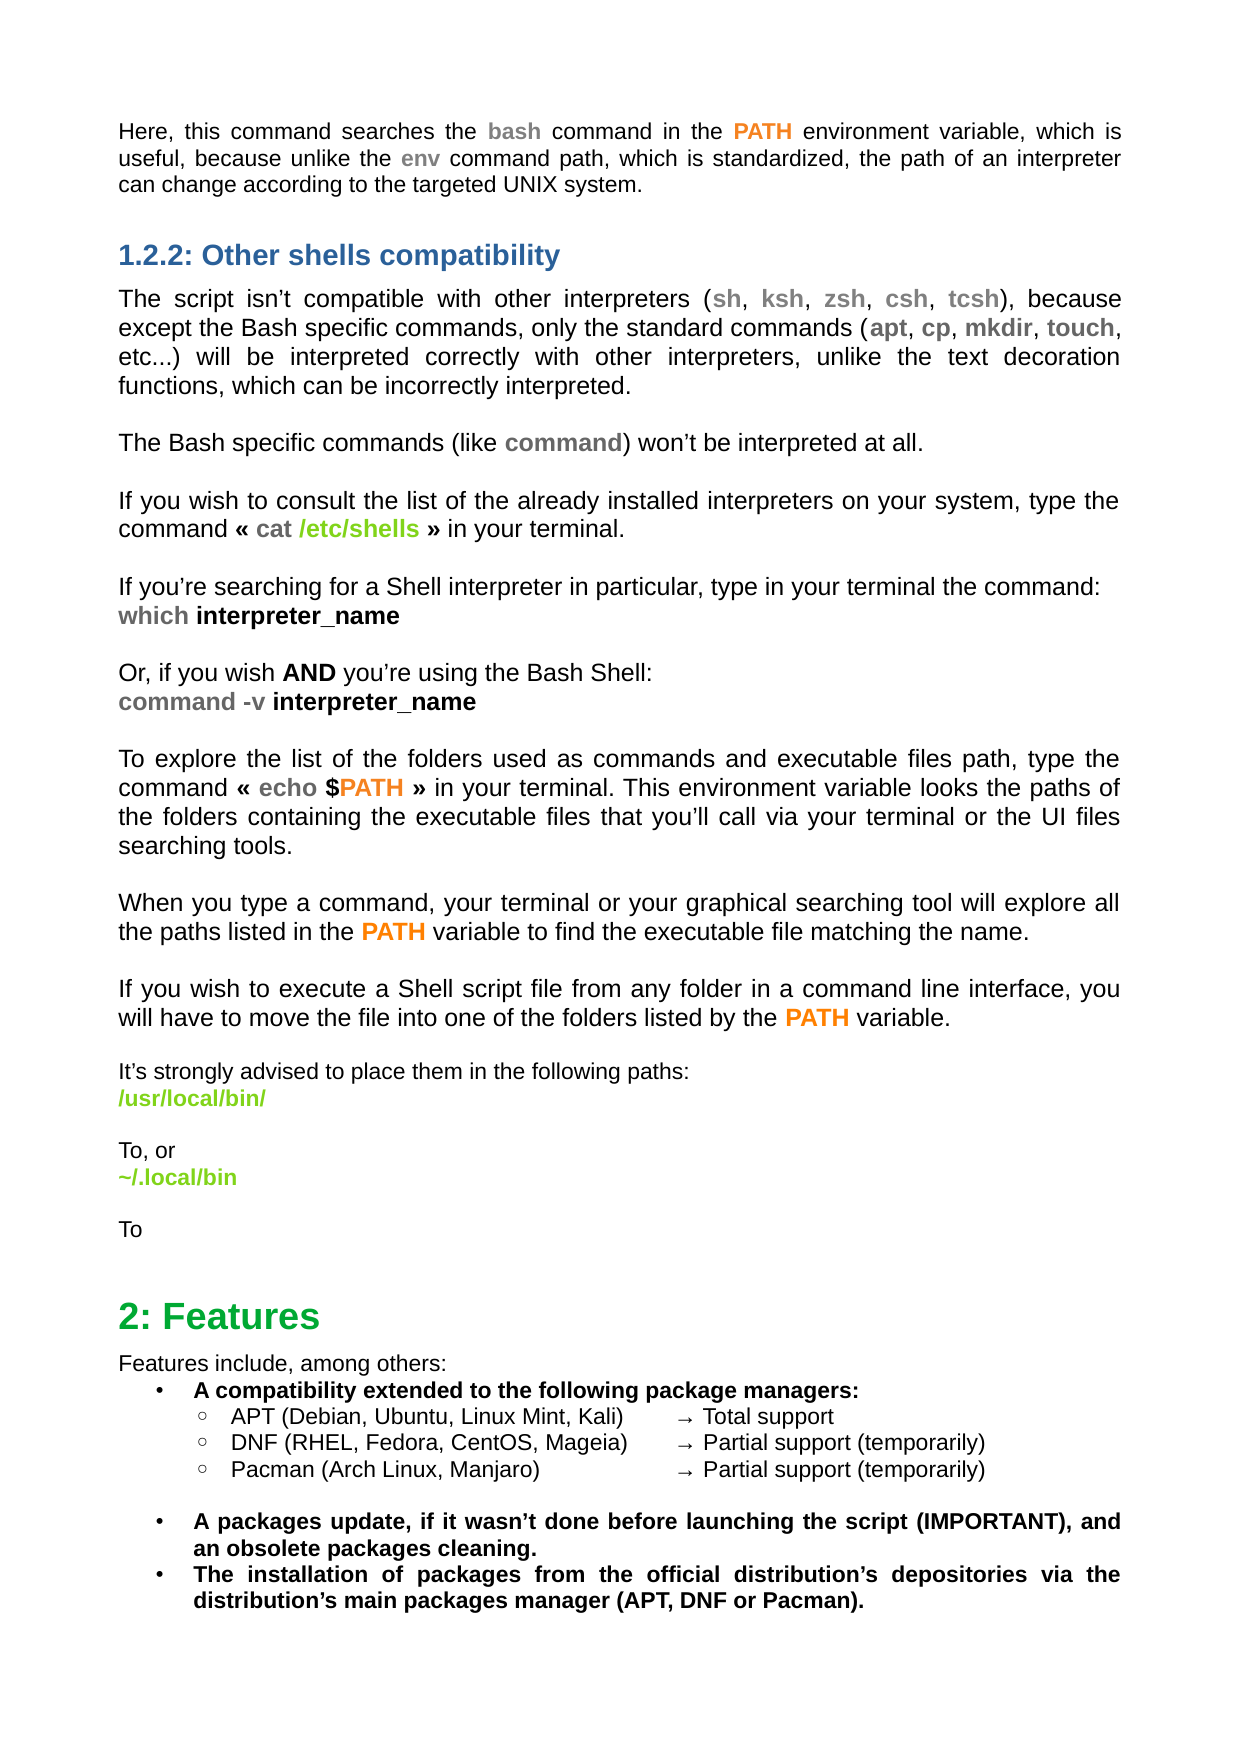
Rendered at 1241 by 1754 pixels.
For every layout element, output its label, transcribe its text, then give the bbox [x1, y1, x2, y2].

text To, or [118, 1137, 1122, 1164]
text When you type a command, your terminal or your graphical searching tool will explore all the paths listed in the PATH variable to find the executable file matching the name. [118, 888, 1122, 946]
text The script isn’t compatible with other interpreters (sh, ksh, zsh, csh, tcsh), because except the Bash specific commands, only the standard commands (apt, cp, mkdir, touch, etc...) will be interpreted correctly with other interpreters, unlike the text decoration functions, which can be incorrectly interpreted. [118, 284, 1122, 399]
list A packages update, if it wasn’t done before launching the script (IMPORTANT), and an obsolete packages cleaning. [156, 1508, 1122, 1561]
subtitle 2: Features [118, 1294, 1122, 1338]
text To [118, 1216, 1122, 1243]
text If you wish to execute a Shell script file from any folder in a command line interface, you will have to move the file into one of the folders listed by the PATH variable. [118, 974, 1122, 1032]
list Pacman (Arch Linux, Manjaro) → Partial support (temporarily) [193, 1456, 1122, 1482]
text ~/.local/bin [118, 1164, 1122, 1190]
list A compatibility extended to the following package managers: [156, 1377, 1122, 1403]
text If you’re searching for a Shell interpreter in particular, type in your terminal the command: [118, 572, 1122, 601]
text If you wish to consult the list of the already installed interpreters on your system, type the command « cat /etc/shells » in your terminal. [118, 486, 1122, 543]
list DNF (RHEL, Fedora, CentOS, Mageia) → Partial support (temporarily) [193, 1429, 1122, 1456]
text Here, this command searches the bash command in the PATH environment variable, which is useful, because unlike the env command path, which is standardized, the path of an interpreter can change according to the targeted UNIX system. [118, 118, 1122, 197]
text It’s strongly advised to place them in the following paths: [118, 1058, 1122, 1084]
text Features include, among others: [118, 1350, 1122, 1377]
text command -v interpreter_name [118, 687, 1122, 716]
text which interpreter_name [118, 601, 1122, 629]
text To explore the list of the folders used as commands and executable files path, type the command « echo $PATH » in your terminal. This environment variable looks the paths of the folders containing the executable files that you’ll call via your terminal or the UI files searching tools. [118, 744, 1122, 859]
subtitle 1.2.2: Other shells compatibility [118, 238, 1122, 272]
text Or, if you wish AND you’re using the Bash Shell: [118, 658, 1122, 687]
text The Bash specific commands (like command) won’t be interpreted at all. [118, 428, 1122, 457]
list The installation of packages from the official distribution’s depositories via the distribution’s main packages manager (APT, DNF or Pacman). [156, 1561, 1122, 1614]
list APT (Debian, Ubuntu, Linux Mint, Kali) → Total support [193, 1403, 1122, 1429]
text /usr/local/bin/ [118, 1084, 1122, 1111]
